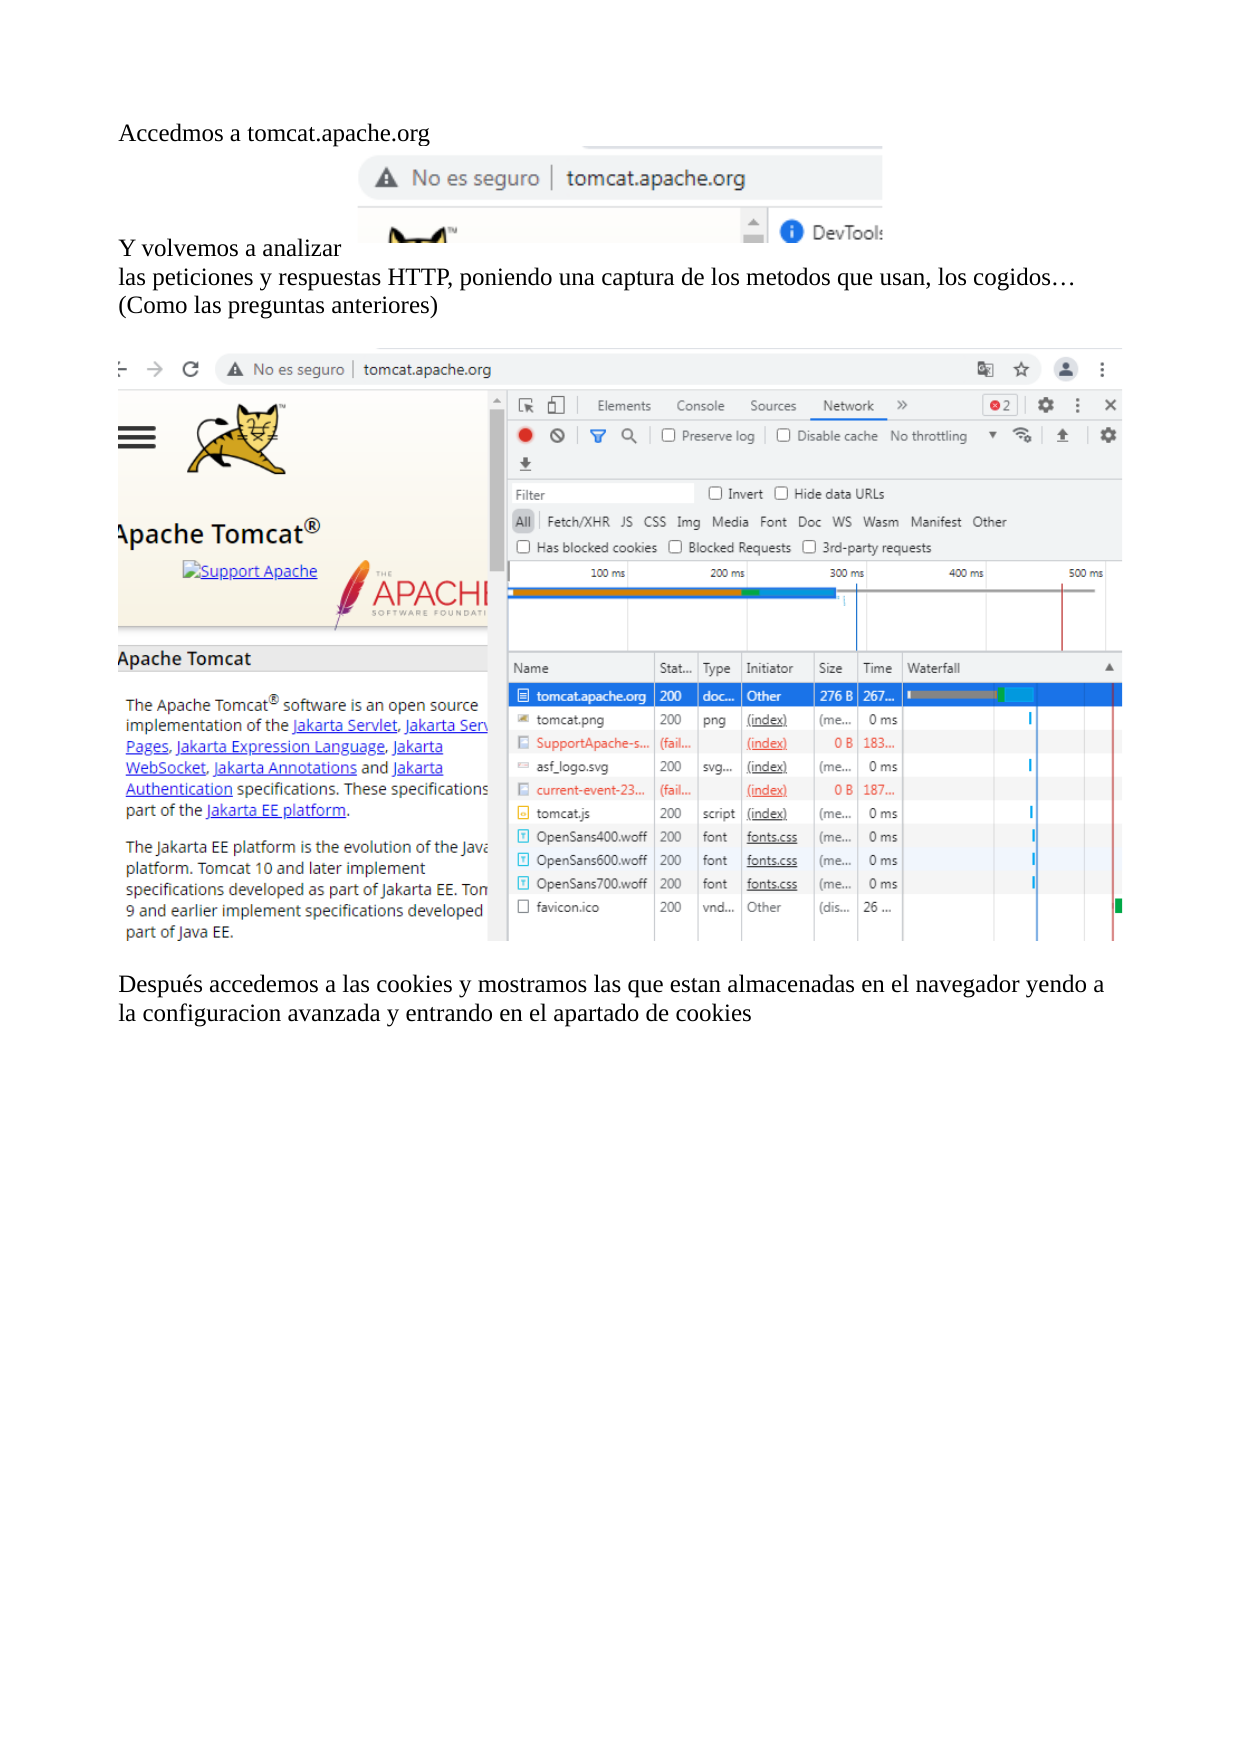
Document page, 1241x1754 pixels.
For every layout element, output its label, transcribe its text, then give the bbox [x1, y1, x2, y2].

text Y volvemos a analizar las peticiones y respuestas HTTP, poniendo una captura de los metodos que usan, los cogidos… (Como las preguntas anteriores) [118, 233, 1122, 319]
text Después accedemos a las cookies y mostramos las que estan almacenadas en el navegador yendo a la configuracion avanzada y entrando en el apartado de cookies [118, 969, 1122, 1027]
picture [118, 348, 1123, 941]
picture [357, 146, 883, 243]
text Accedmos a tomcat.apache.org [118, 118, 1122, 147]
